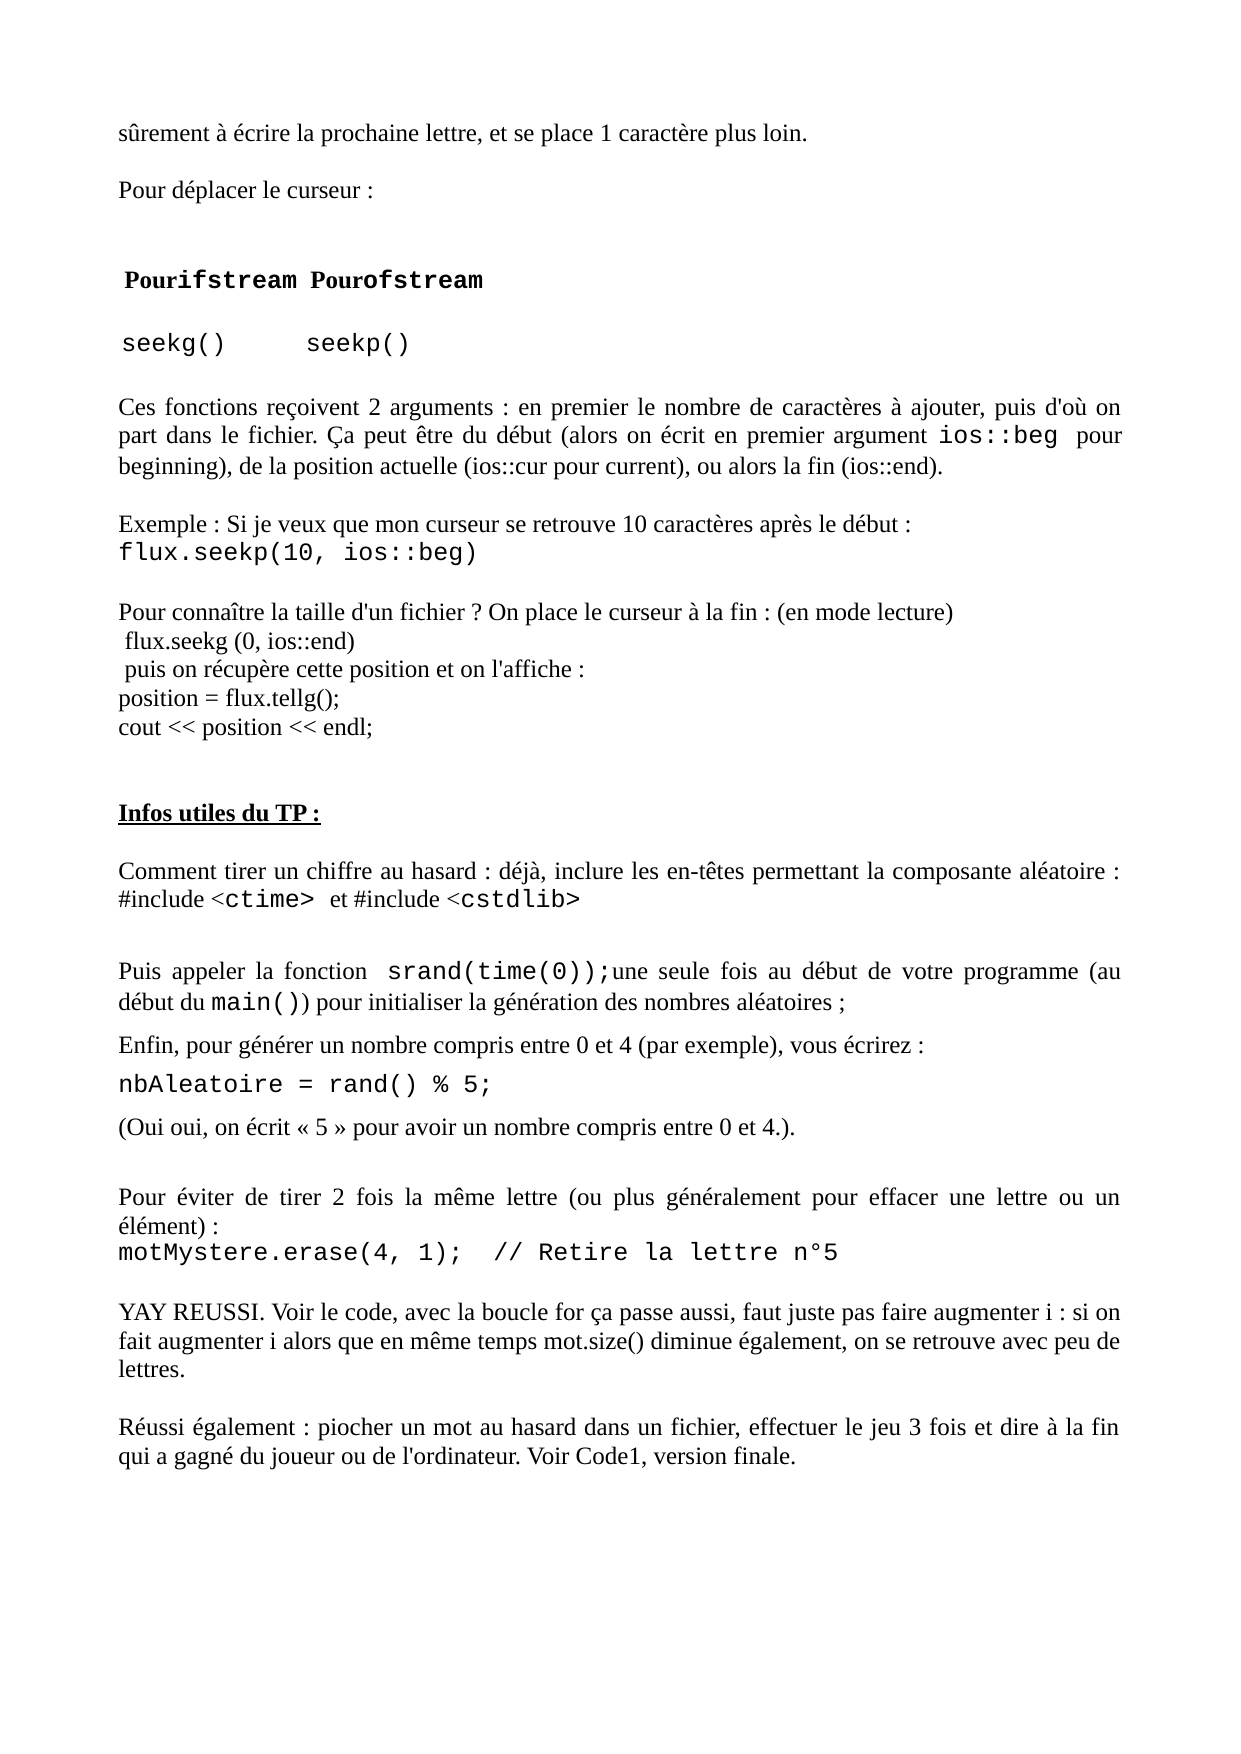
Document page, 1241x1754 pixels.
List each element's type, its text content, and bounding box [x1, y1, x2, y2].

text Réussi également : piocher un mot au hasard dans un fichier, effectuer le jeu 3 fois et dire à la fin qui a gagné du joueur ou de l'ordinateur. Voir Code1, version finale. [118, 1412, 1122, 1469]
text cout << position << endl; [118, 712, 1122, 741]
text Enfin, pour générer un nombre compris entre 0 et 4 (par exemple), vous écrirez : [118, 1030, 1122, 1059]
text YAY REUSSI. Voir le code, avec la boucle for ça passe aussi, faut juste pas faire augmenter i : si on fait augmenter i alors que en même temps mot.size() diminue également, on se retrouve avec peu de lettres. [118, 1297, 1122, 1383]
text flux.seekg (0, ios::end) [118, 626, 1122, 654]
text flux.seekp(10, ios::beg) [118, 537, 1122, 568]
text Comment tirer un chiffre au hasard : déjà, inclure les en-têtes permettant la composante aléatoire : #include <ctime> et #include <cstdlib> [118, 856, 1122, 915]
text Exemple : Si je veux que mon curseur se retrouve 10 caractères après le début : [118, 509, 1122, 537]
text motMystere.erase(4, 1); // Retire la lettre n°5 [118, 1240, 1122, 1268]
table_cell seekp() [303, 328, 490, 392]
text puis on récupère cette position et on l'affiche : [118, 654, 1122, 683]
table_cell seekg() [118, 328, 303, 392]
text Ces fonctions reçoivent 2 arguments : en premier le nombre de caractères à ajouter, puis d'où on part dans le fichier. Ça peut être du début (alors on écrit en premier argument ios::beg pour beginning), de la position actuelle (ios::cur pour current), ou alors la fin (ios::end). [118, 392, 1122, 480]
text sûrement à écrire la prochaine lettre, et se place 1 caractère plus loin. [118, 118, 1122, 147]
table_header Pourifstream [118, 262, 303, 328]
text Puis appeler la fonction srand(time(0));une seule fois au début de votre programme (au début du main()) pour initialiser la génération des nombres aléatoires ; [118, 956, 1122, 1018]
text Pour éviter de tirer 2 fois la même lettre (ou plus généralement pour effacer une lettre ou un élément) : [118, 1182, 1122, 1240]
text nbAleatoire = rand() % 5; [118, 1072, 1122, 1100]
text Infos utiles du TP : [118, 798, 1122, 827]
text Pour déplacer le curseur : [118, 176, 1122, 204]
text (Oui oui, on écrit « 5 » pour avoir un nombre compris entre 0 et 4.). [118, 1112, 1122, 1141]
text position = flux.tellg(); [118, 683, 1122, 712]
text Pour connaître la taille d'un fichier ? On place le curseur à la fin : (en mode lecture) [118, 597, 1122, 626]
table_header Pourofstream [303, 262, 490, 328]
